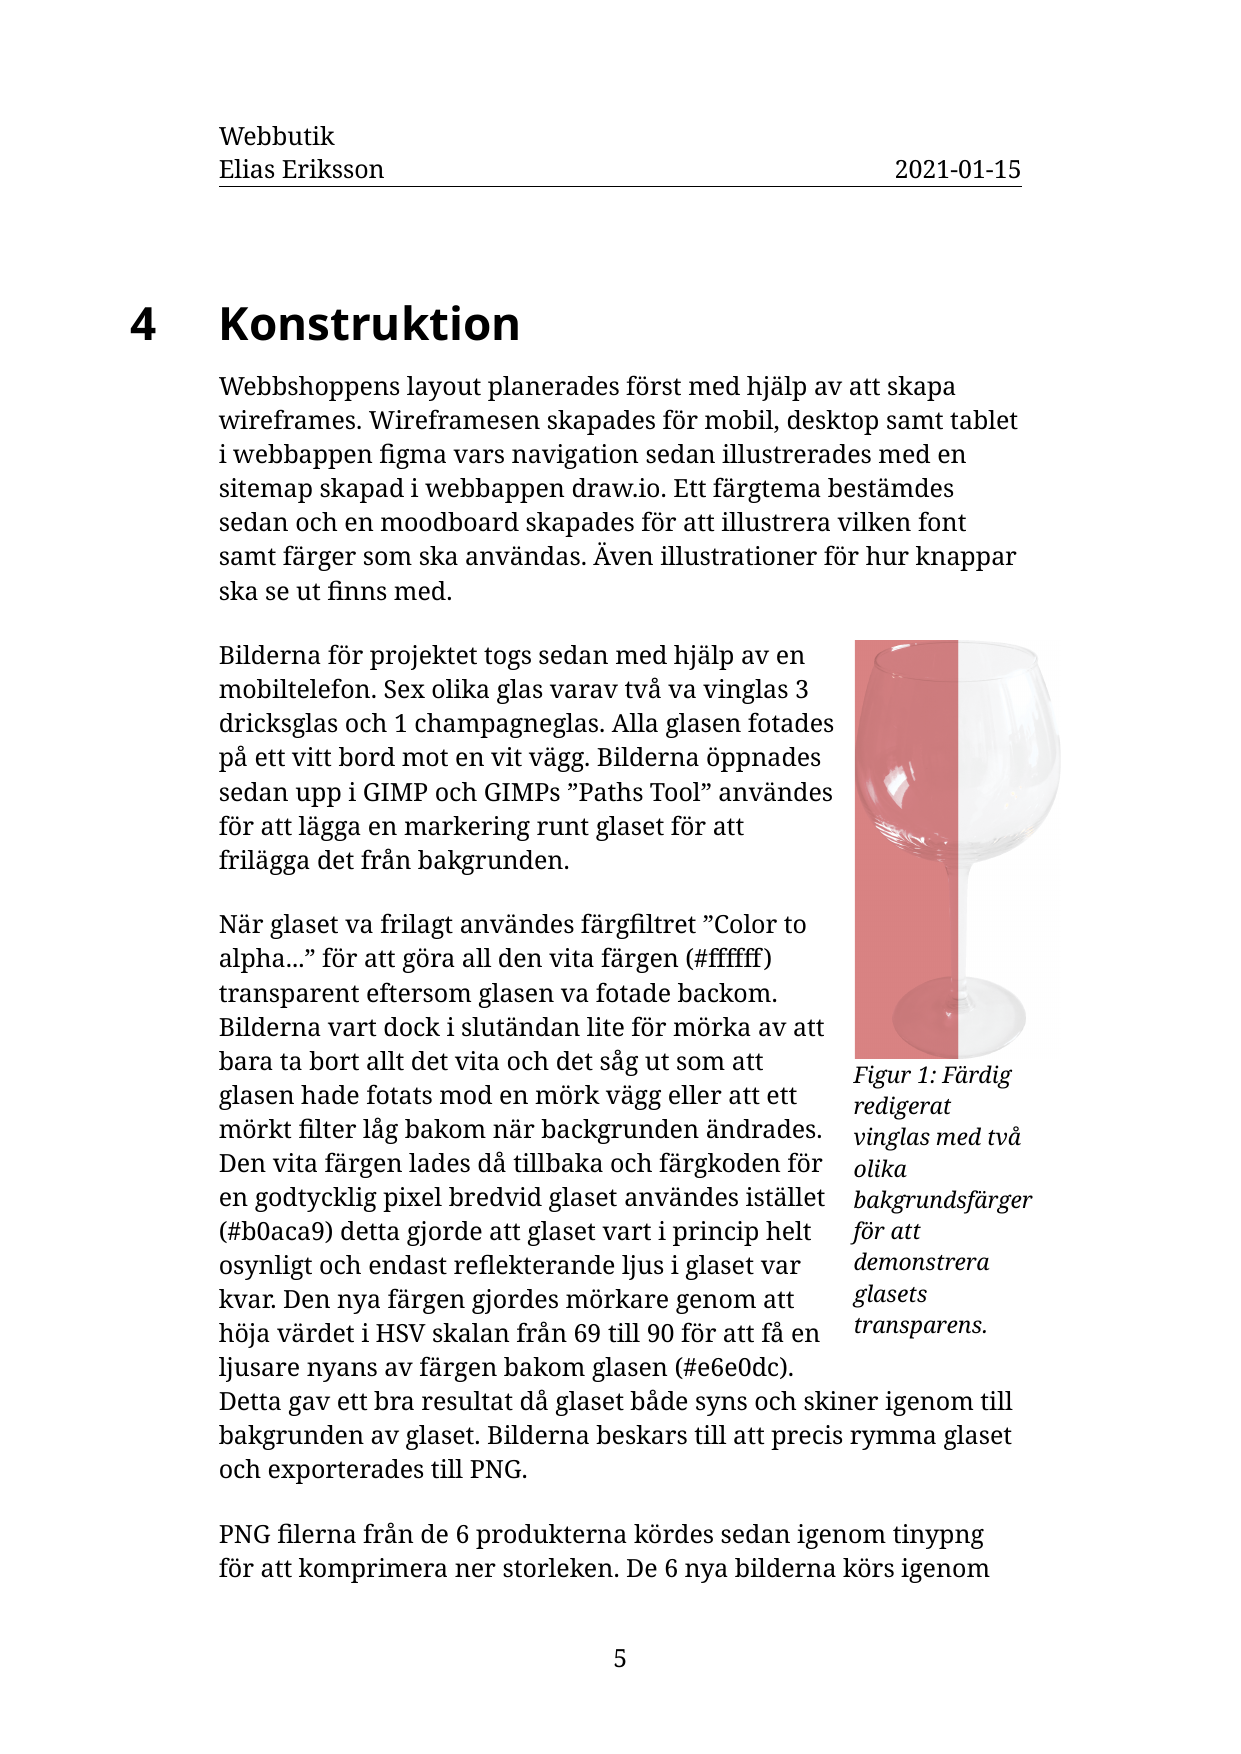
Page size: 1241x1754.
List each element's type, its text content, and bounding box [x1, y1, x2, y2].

subtitle Konstruktion [130, 291, 1022, 353]
text Webbshoppens layout planerades först med hjälp av att skapa wireframes. Wireframesen skapades för mobil, desktop samt tablet i webbappen figma vars navigation sedan illustrerades med en sitemap skapad i webbappen draw.io. Ett färgtema bestämdes sedan och en moodboard skapades för att illustrera vilken font samt färger som ska användas. Även illustrationer för hur knappar ska se ut finns med. [218, 369, 1022, 607]
text PNG filerna från de 6 produkterna kördes sedan igenom tinypng för att komprimera ner storleken. De 6 nya bilderna körs igenom [218, 1517, 1022, 1585]
text Bilderna för projektet togs sedan med hjälp av en mobiltelefon. Sex olika glas varav två va vinglas 3 dricksglas och 1 champagneglas. Alla glasen fotades på ett vitt bord mot en vit vägg. Bilderna öppnades sedan upp i GIMP och GIMPs ”Paths Tool” användes för att lägga en markering runt glaset för att frilägga det från bakgrunden. [218, 638, 1047, 1352]
text Figur 1: Färdig redigerat vinglas med två olika bakgrundsfärger för att demonstrera glasets transparens. [853, 665, 1036, 1340]
picture [854, 640, 1061, 1059]
text När glaset va frilagt användes färgfiltret ”Color to alpha...” för att göra all den vita färgen (#ffffff) transparent eftersom glasen va fotade backom. Bilderna vart dock i slutändan lite för mörka av att bara ta bort allt det vita och det såg ut som att glasen hade fotats mod en mörk vägg eller att ett mörkt filter låg bakom när backgrunden ändrades. Den vita färgen lades då tillbaka och färgkoden för en godtycklig pixel bredvid glaset användes istället (#b0aca9) detta gjorde att glaset vart i princip helt osynligt och endast reflekterande ljus i glaset var kvar. Den nya färgen gjordes mörkare genom att höja värdet i HSV skalan från 69 till 90 för att få en ljusare nyans av färgen bakom glasen (#e6e0dc). Detta gav ett bra resultat då glaset både syns och skiner igenom till bakgrunden av glaset. Bilderna beskars till att precis rymma glaset och exporterades till PNG. [218, 907, 1022, 1486]
